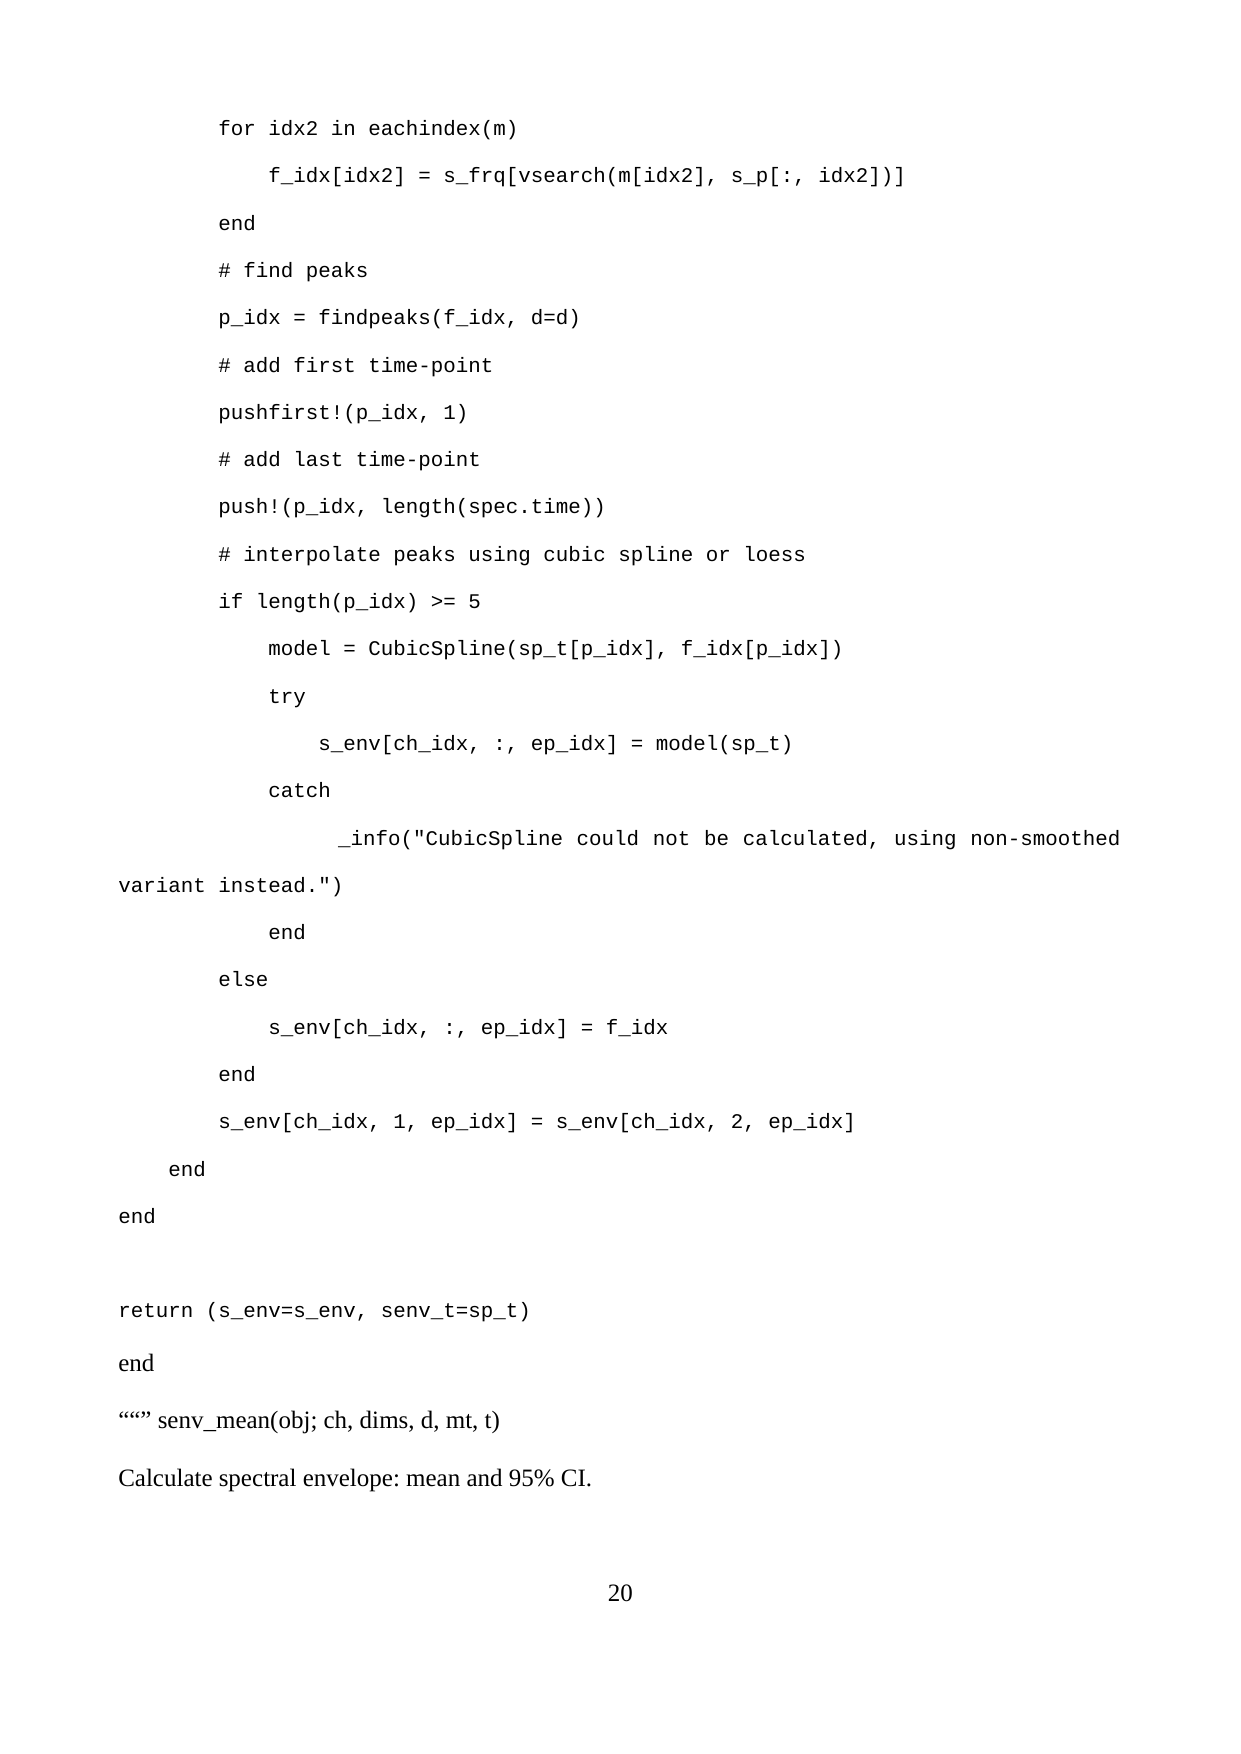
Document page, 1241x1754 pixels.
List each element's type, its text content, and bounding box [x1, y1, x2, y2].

text # interpolate peaks using cubic spline or loess [118, 544, 1122, 567]
text end [118, 1158, 1122, 1182]
text p_idx = findpeaks(f_idx, d=d) [118, 307, 1122, 331]
text # find peaks [118, 260, 1122, 284]
text # add first time-point [118, 354, 1122, 378]
text catch [118, 780, 1122, 804]
text model = CubicSpline(sp_t[p_idx], f_idx[p_idx]) [118, 638, 1122, 662]
text else [118, 969, 1122, 993]
text end [118, 1348, 1122, 1376]
text try [118, 686, 1122, 709]
text s_env[ch_idx, :, ep_idx] = f_idx [118, 1017, 1122, 1040]
text # add last time-point [118, 449, 1122, 473]
text s_env[ch_idx, :, ep_idx] = model(sp_t) [118, 733, 1122, 757]
text f_idx[idx2] = s_frq[vsearch(m[idx2], s_p[:, idx2])] [118, 165, 1122, 189]
text s_env[ch_idx, 1, ep_idx] = s_env[ch_idx, 2, ep_idx] [118, 1111, 1122, 1135]
text end [118, 1064, 1122, 1088]
text pushfirst!(p_idx, 1) [118, 402, 1122, 426]
text end [118, 213, 1122, 236]
text Calculate spectral envelope: mean and 95% CI. [118, 1463, 1122, 1491]
text end [118, 1206, 1122, 1229]
text return (s_env=s_env, senv_t=sp_t) [118, 1300, 1122, 1324]
text end [118, 922, 1122, 946]
text push!(p_idx, length(spec.time)) [118, 496, 1122, 520]
text _info("CubicSpline could not be calculated, using non-smoothed variant instead.") [118, 827, 1122, 898]
text ““” senv_mean(obj; ch, dims, d, mt, t) [118, 1405, 1122, 1434]
text if length(p_idx) >= 5 [118, 591, 1122, 615]
text for idx2 in eachindex(m) [118, 118, 1122, 142]
